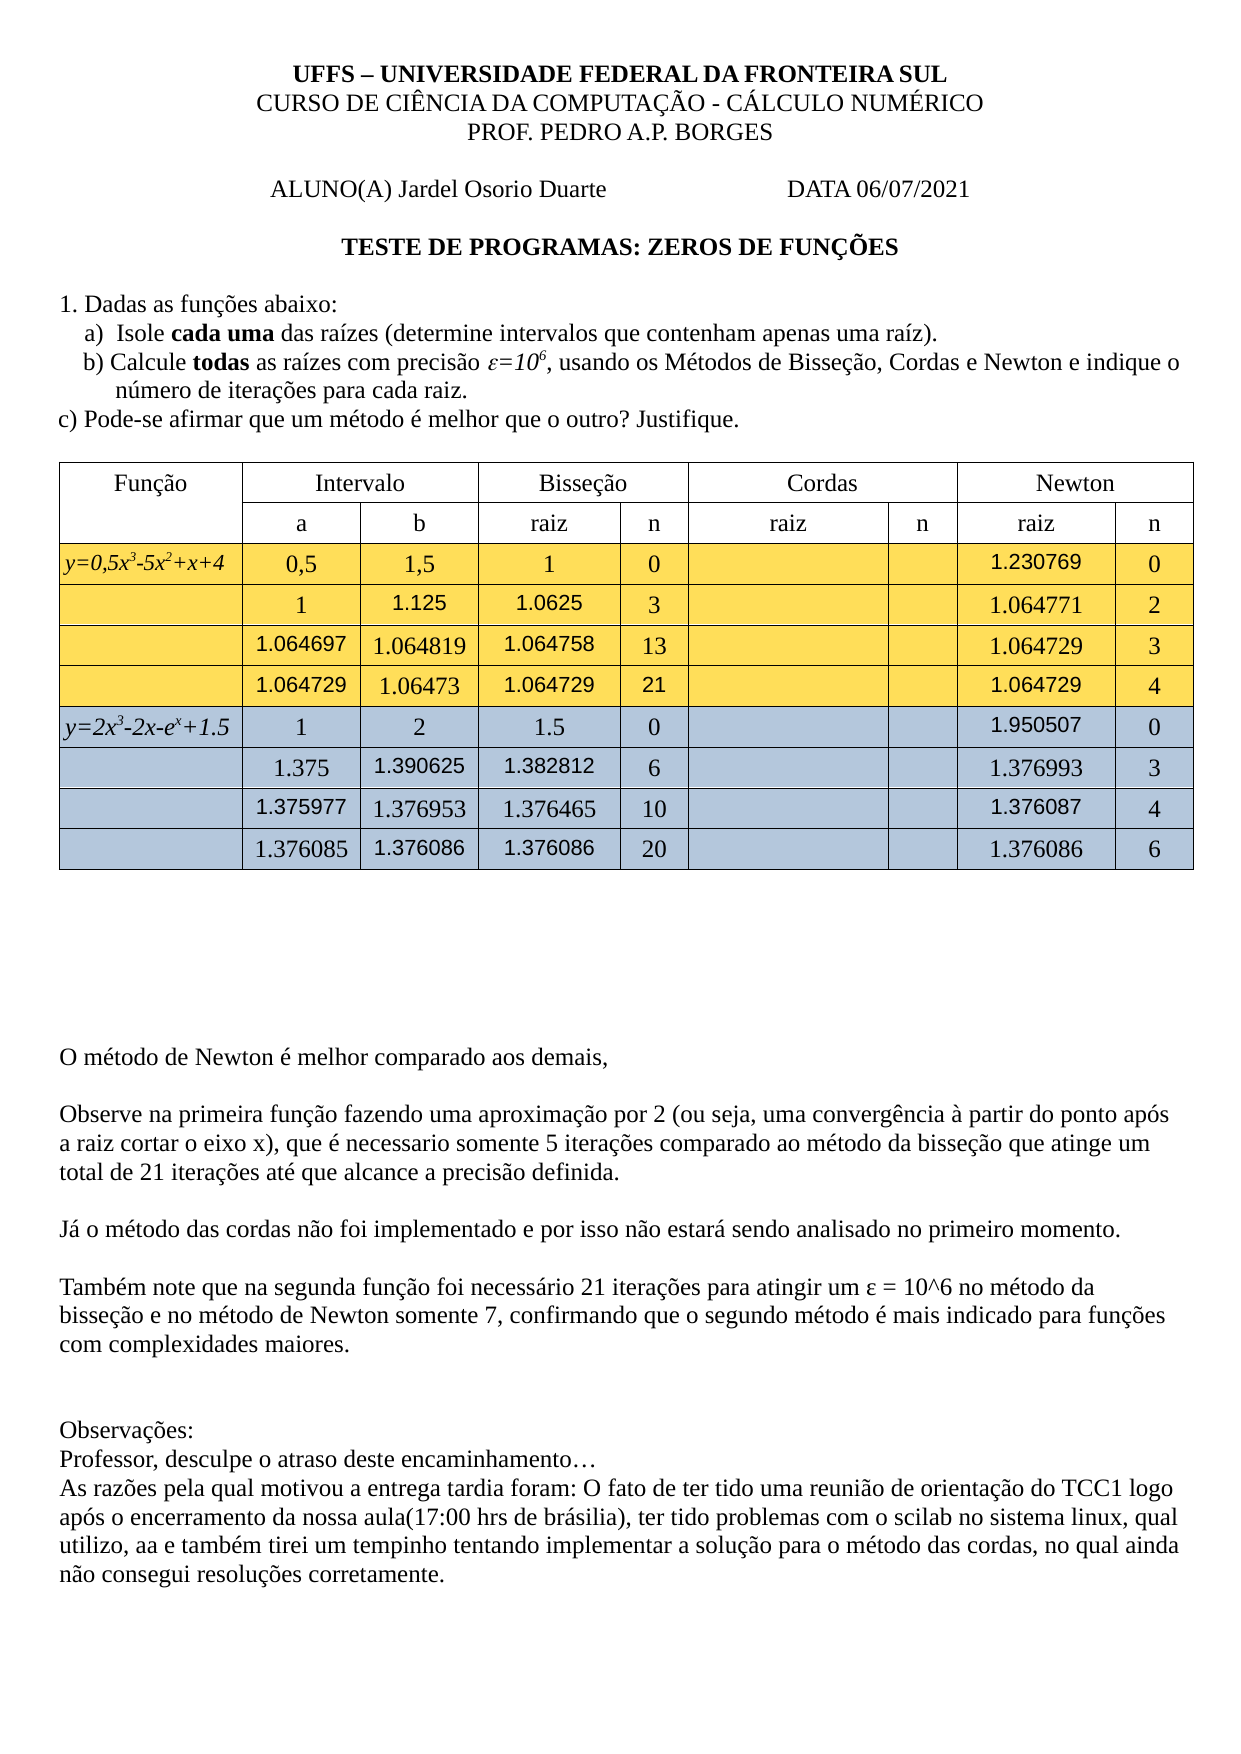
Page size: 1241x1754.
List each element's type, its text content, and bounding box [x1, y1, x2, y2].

table_cell 1.064729 [479, 666, 620, 706]
table_cell raiz [689, 503, 888, 543]
text ALUNO(A) Jardel Osorio Duarte DATA 06/07/2021 [59, 174, 1181, 203]
table_cell a [243, 503, 360, 543]
table_cell [889, 544, 957, 584]
table_cell 1.0625 [479, 585, 620, 624]
table_cell [889, 748, 957, 787]
table_cell n [1116, 503, 1193, 543]
table_cell [889, 707, 957, 747]
table_cell 1 [243, 585, 360, 624]
table_cell 1 [243, 707, 360, 747]
table_cell 10 [621, 789, 688, 828]
text b) Calcule todas as raízes com precisão ε=106, usando os Métodos de Bisseção, Cordas e Newton e indique o número de iterações para cada raiz. [58, 347, 1181, 404]
table_cell 6 [1116, 829, 1193, 869]
text TESTE DE PROGRAMAS: ZEROS DE FUNÇÕES [59, 232, 1181, 260]
table_cell 13 [621, 626, 688, 665]
table_cell [889, 666, 957, 706]
table_cell 1.064729 [958, 666, 1115, 706]
table_cell 1.376085 [243, 829, 360, 869]
table_cell 4 [1116, 789, 1193, 828]
table_header Newton [958, 463, 1193, 502]
table_cell 1.376465 [479, 789, 620, 828]
table_cell 1.376993 [958, 748, 1115, 787]
table_cell [689, 585, 888, 624]
table_cell 6 [621, 748, 688, 787]
text O método de Newton é melhor comparado aos demais, [59, 1042, 1181, 1071]
table_cell [889, 626, 957, 665]
table_cell 1.064771 [958, 585, 1115, 624]
table_header Bisseção [479, 463, 688, 502]
text Observações: [59, 1416, 1181, 1444]
table_cell 1.375 [243, 748, 360, 787]
table_cell [60, 626, 242, 665]
text As razões pela qual motivou a entrega tardia foram: O fato de ter tido uma reunião de orientação do TCC1 logo após o encerramento da nossa aula(17:00 hrs de brásilia), ter tido problemas com o scilab no sistema linux, qual utilizo, aa e também tirei um tempinho tentando implementar a solução para o método das cordas, no qual ainda não consegui resoluções corretamente. [59, 1473, 1181, 1588]
table_cell 4 [1116, 666, 1193, 706]
text CURSO DE CIÊNCIA DA COMPUTAÇÃO - CÁLCULO NUMÉRICO [59, 88, 1181, 117]
text Já o método das cordas não foi implementado e por isso não estará sendo analisado no primeiro momento. [59, 1214, 1181, 1243]
table_cell 2 [1116, 585, 1193, 624]
table_cell [889, 585, 957, 624]
table_header Cordas [689, 463, 957, 502]
table_cell [889, 829, 957, 869]
table_cell y=0,5x3-5x2+x+4 [60, 544, 242, 584]
table_cell 1.5 [479, 707, 620, 747]
table_cell [689, 829, 888, 869]
table_cell [60, 789, 242, 828]
table_cell 1.064758 [479, 626, 620, 665]
table_cell 0 [621, 707, 688, 747]
table_cell raiz [479, 503, 620, 543]
text UFFS – UNIVERSIDADE FEDERAL DA FRONTEIRA SUL [59, 59, 1181, 88]
table_cell 21 [621, 666, 688, 706]
table_cell [689, 748, 888, 787]
table_cell [689, 707, 888, 747]
table_cell 1.230769 [958, 544, 1115, 584]
table_cell 1.06473 [361, 666, 478, 706]
table_cell 0 [1116, 707, 1193, 747]
text Também note que na segunda função foi necessário 21 iterações para atingir um ε = 10^6 no método da bisseção e no método de Newton somente 7, confirmando que o segundo método é mais indicado para funções com complexidades maiores. [59, 1272, 1181, 1358]
table_cell 1.376953 [361, 789, 478, 828]
table_cell [689, 666, 888, 706]
table_cell 3 [1116, 626, 1193, 665]
table_cell [689, 789, 888, 828]
table_header Função [60, 463, 242, 543]
table_cell 1.375977 [243, 789, 360, 828]
table_cell [689, 544, 888, 584]
table_cell 2 [361, 707, 478, 747]
text c) Pode-se afirmar que um método é melhor que o outro? Justifique. [58, 404, 1181, 433]
table_cell 1.950507 [958, 707, 1115, 747]
text PROF. PEDRO A.P. BORGES [59, 117, 1181, 145]
table_cell [60, 829, 242, 869]
text a) Isole cada uma das raízes (determine intervalos que contenham apenas uma raíz). [59, 318, 1181, 347]
table_cell 0,5 [243, 544, 360, 584]
table_cell [60, 666, 242, 706]
table_cell 1.376086 [361, 829, 478, 869]
table_cell n [621, 503, 688, 543]
text Observe na primeira função fazendo uma aproximação por 2 (ou seja, uma convergência à partir do ponto após a raiz cortar o eixo x), que é necessario somente 5 iterações comparado ao método da bisseção que atinge um total de 21 iterações até que alcance a precisão definida. [59, 1099, 1181, 1186]
table_cell 1.064729 [958, 626, 1115, 665]
table_cell [889, 789, 957, 828]
table_cell [689, 626, 888, 665]
table_cell 1.125 [361, 585, 478, 624]
table_cell 1.064697 [243, 626, 360, 665]
table_cell 3 [1116, 748, 1193, 787]
table_cell y=2x3-2x-ex+1.5 [60, 707, 242, 747]
table_cell 1 [479, 544, 620, 584]
table_cell 0 [621, 544, 688, 584]
table_cell n [889, 503, 957, 543]
table_cell 1.376086 [479, 829, 620, 869]
table_cell b [361, 503, 478, 543]
table_cell 1,5 [361, 544, 478, 584]
text Professor, desculpe o atraso deste encaminhamento… [59, 1444, 1181, 1473]
table_cell 1.064729 [243, 666, 360, 706]
table_header Intervalo [243, 463, 478, 502]
table_cell 0 [1116, 544, 1193, 584]
table_cell [60, 748, 242, 787]
text 1. Dadas as funções abaixo: [59, 289, 1181, 318]
table_cell 1.376087 [958, 789, 1115, 828]
table_cell 20 [621, 829, 688, 869]
table_cell [60, 585, 242, 624]
table_cell 3 [621, 585, 688, 624]
table_cell 1.382812 [479, 748, 620, 787]
table_cell 1.376086 [958, 829, 1115, 869]
table_cell 1.390625 [361, 748, 478, 787]
table_cell 1.064819 [361, 626, 478, 665]
table_cell raiz [958, 503, 1115, 543]
